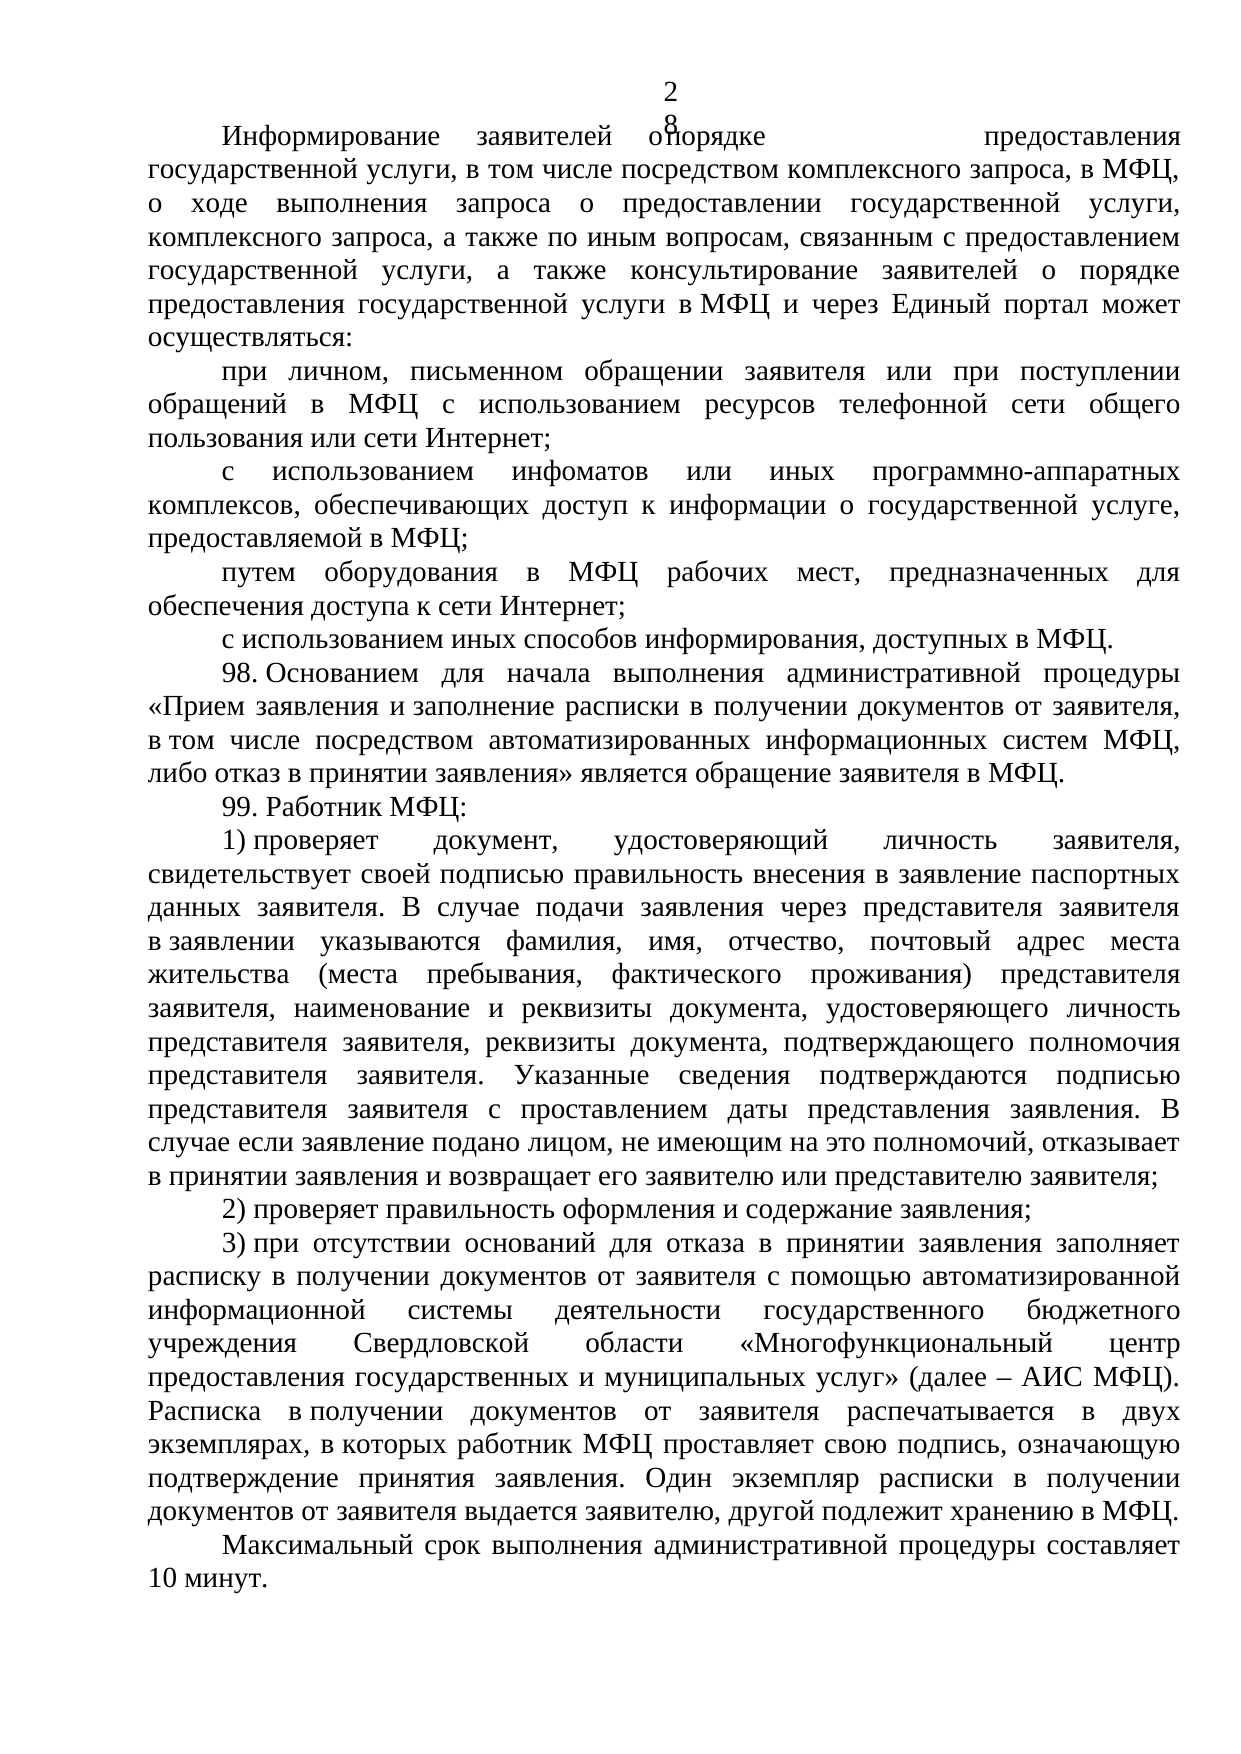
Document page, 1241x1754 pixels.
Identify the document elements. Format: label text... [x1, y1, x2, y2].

list Основанием для начала выполнения административной процедуры «Прием заявления и заполнение расписки в получении документов от заявителя, в том числе посредством автоматизированных информационных систем МФЦ, либо отказ в принятии заявления» является обращение заявителя в МФЦ. [148, 655, 1181, 789]
list Работник МФЦ: [148, 789, 1181, 822]
text Информирование заявителей о порядке предоставления государственной услуги, в том числе посредством комплексного запроса, в МФЦ, о ходе выполнения запроса о предоставлении государственной услуги, комплексного запроса, а также по иным вопросам, связанным с предоставлением государственной услуги, а также консультирование заявителей о порядке предоставления государственной услуги в МФЦ и через Единый портал может осуществляться: [148, 118, 1181, 353]
text Максимальный срок выполнения административной процедуры составляет 10 минут. [148, 1527, 1181, 1594]
text с использованием иных способов информирования, доступных в МФЦ. [148, 621, 1181, 655]
text 3) при отсутствии оснований для отказа в принятии заявления заполняет расписку в получении документов от заявителя с помощью автоматизированной информационной системы деятельности государственного бюджетного учреждения Свердловской области «Многофункциональный центр предоставления государственных и муниципальных услуг» (далее – АИС МФЦ). Расписка в получении документов от заявителя распечатывается в двух экземплярах, в которых работник МФЦ проставляет свою подпись, означающую подтверждение принятия заявления. Один экземпляр расписки в получении документов от заявителя выдается заявителю, другой подлежит хранению в МФЦ. [148, 1225, 1181, 1527]
text 1) проверяет документ, удостоверяющий личность заявителя, свидетельствует своей подписью правильность внесения в заявление паспортных данных заявителя. В случае подачи заявления через представителя заявителя в заявлении указываются фамилия, имя, отчество, почтовый адрес места жительства (места пребывания, фактического проживания) представителя заявителя, наименование и реквизиты документа, удостоверяющего личность представителя заявителя, реквизиты документа, подтверждающего полномочия представителя заявителя. Указанные сведения подтверждаются подписью представителя заявителя с проставлением даты представления заявления. В случае если заявление подано лицом, не имеющим на это полномочий, отказывает в принятии заявления и возвращает его заявителю или представителю заявителя; [148, 822, 1181, 1191]
text при личном, письменном обращении заявителя или при поступлении обращений в МФЦ с использованием ресурсов телефонной сети общего пользования или сети Интернет; [148, 353, 1181, 453]
text с использованием инфоматов или иных программно-аппаратных комплексов, обеспечивающих доступ к информации о государственной услуге, предоставляемой в МФЦ; [148, 453, 1181, 554]
text путем оборудования в МФЦ рабочих мест, предназначенных для обеспечения доступа к сети Интернет; [148, 554, 1181, 621]
text 2) проверяет правильность оформления и содержание заявления; [148, 1191, 1181, 1225]
